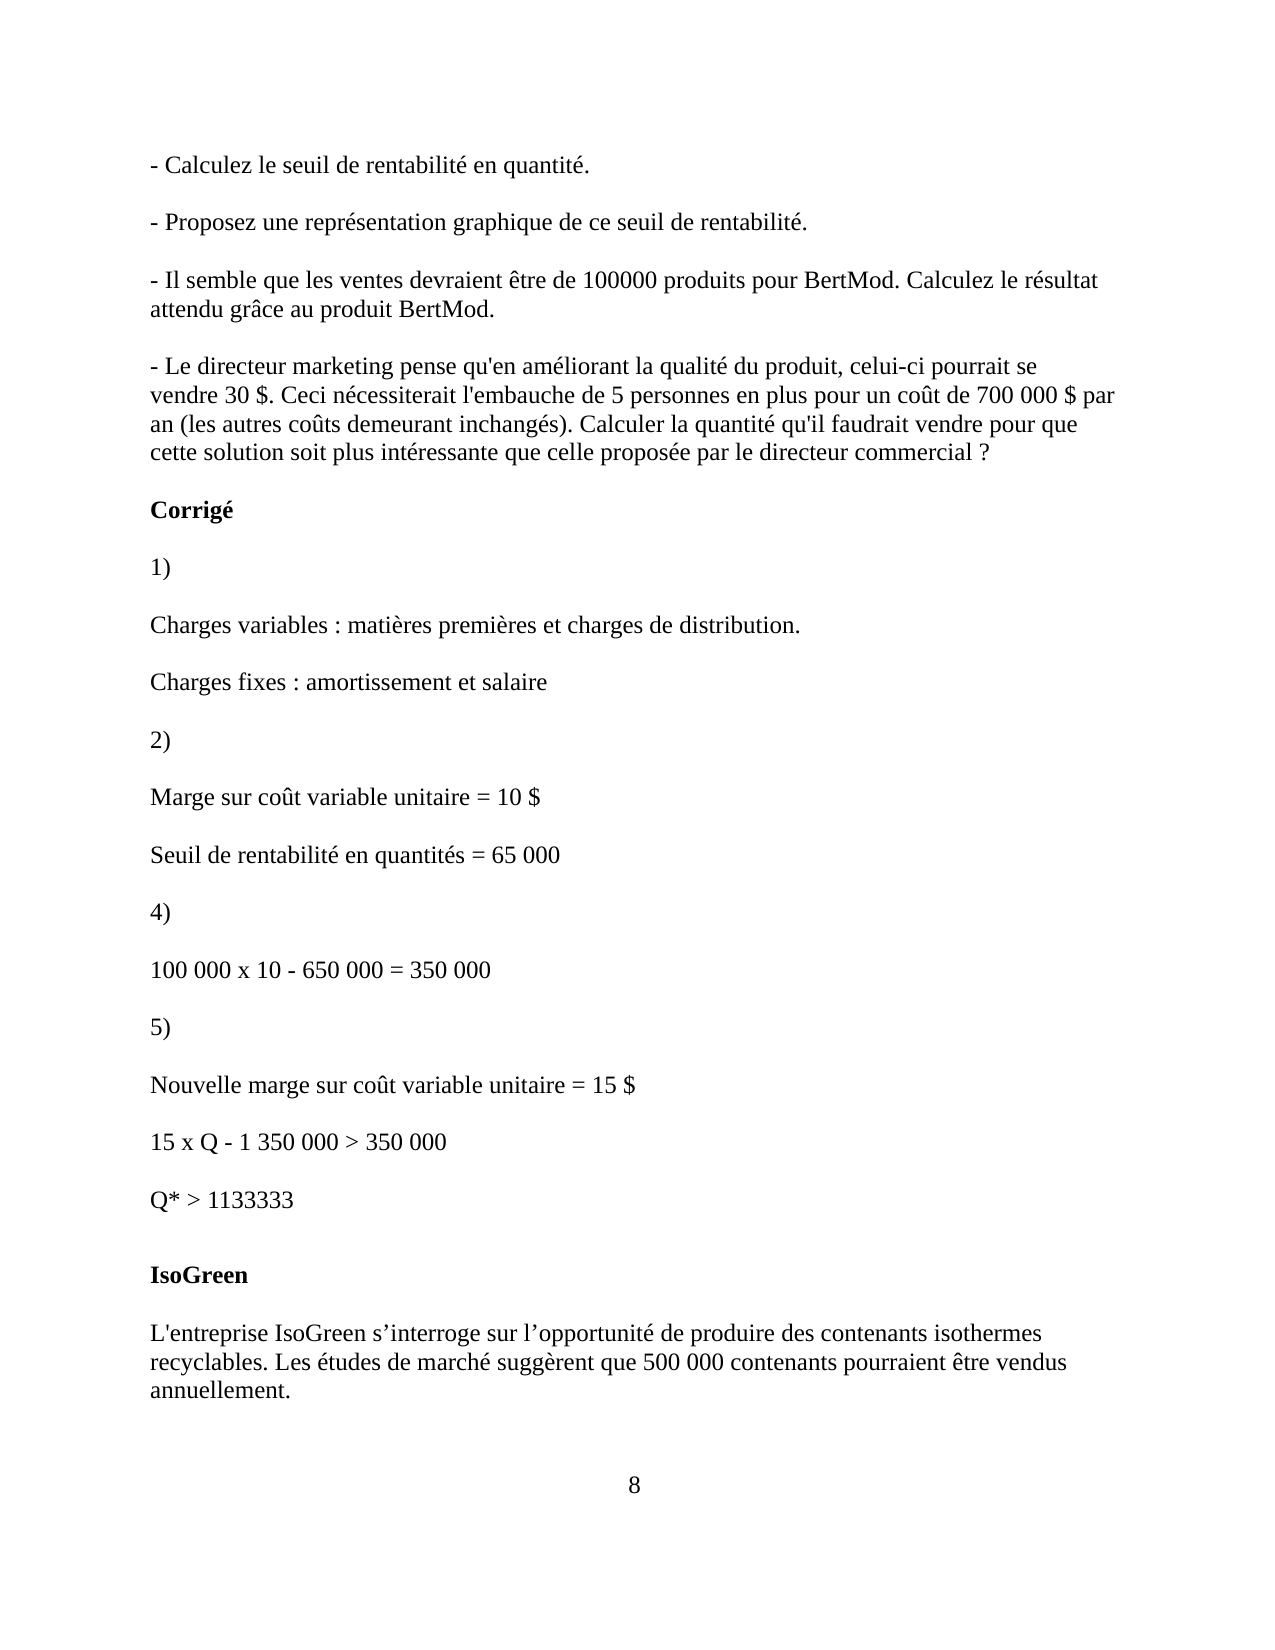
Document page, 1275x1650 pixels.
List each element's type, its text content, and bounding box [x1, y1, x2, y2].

text - Calculez le seuil de rentabilité en quantité. - Proposez une représentation graphique de ce seuil de rentabilité. - Il semble que les ventes devraient être de 100000 produits pour BertMod. Calculez le résultat attendu grâce au produit BertMod. - Le directeur marketing pense qu'en améliorant la qualité du produit, celui-ci pourrait se vendre 30 $. Ceci nécessiterait l'embauche de 5 personnes en plus pour un coût de 700 000 $ par an (les autres coûts demeurant inchangés). Calculer la quantité qu'il faudrait vendre pour que cette solution soit plus intéressante que celle proposée par le directeur commercial ? Corrigé 1) Charges variables : matières premières et charges de distribution. Charges fixes : amortissement et salaire 2) Marge sur coût variable unitaire = 10 $ Seuil de rentabilité en quantités = 65 000 4) 100 000 x 10 - 650 000 = 350 000 5) Nouvelle marge sur coût variable unitaire = 15 $ 15 x Q - 1 350 000 > 350 000 Q* > 1133333 [150, 150, 1125, 1242]
text IsoGreen L'entreprise IsoGreen s’interroge sur l’opportunité de produire des contenants isothermes recyclables. Les études de marché suggèrent que 500 000 contenants pourraient être vendus annuellement. [150, 1260, 1125, 1433]
